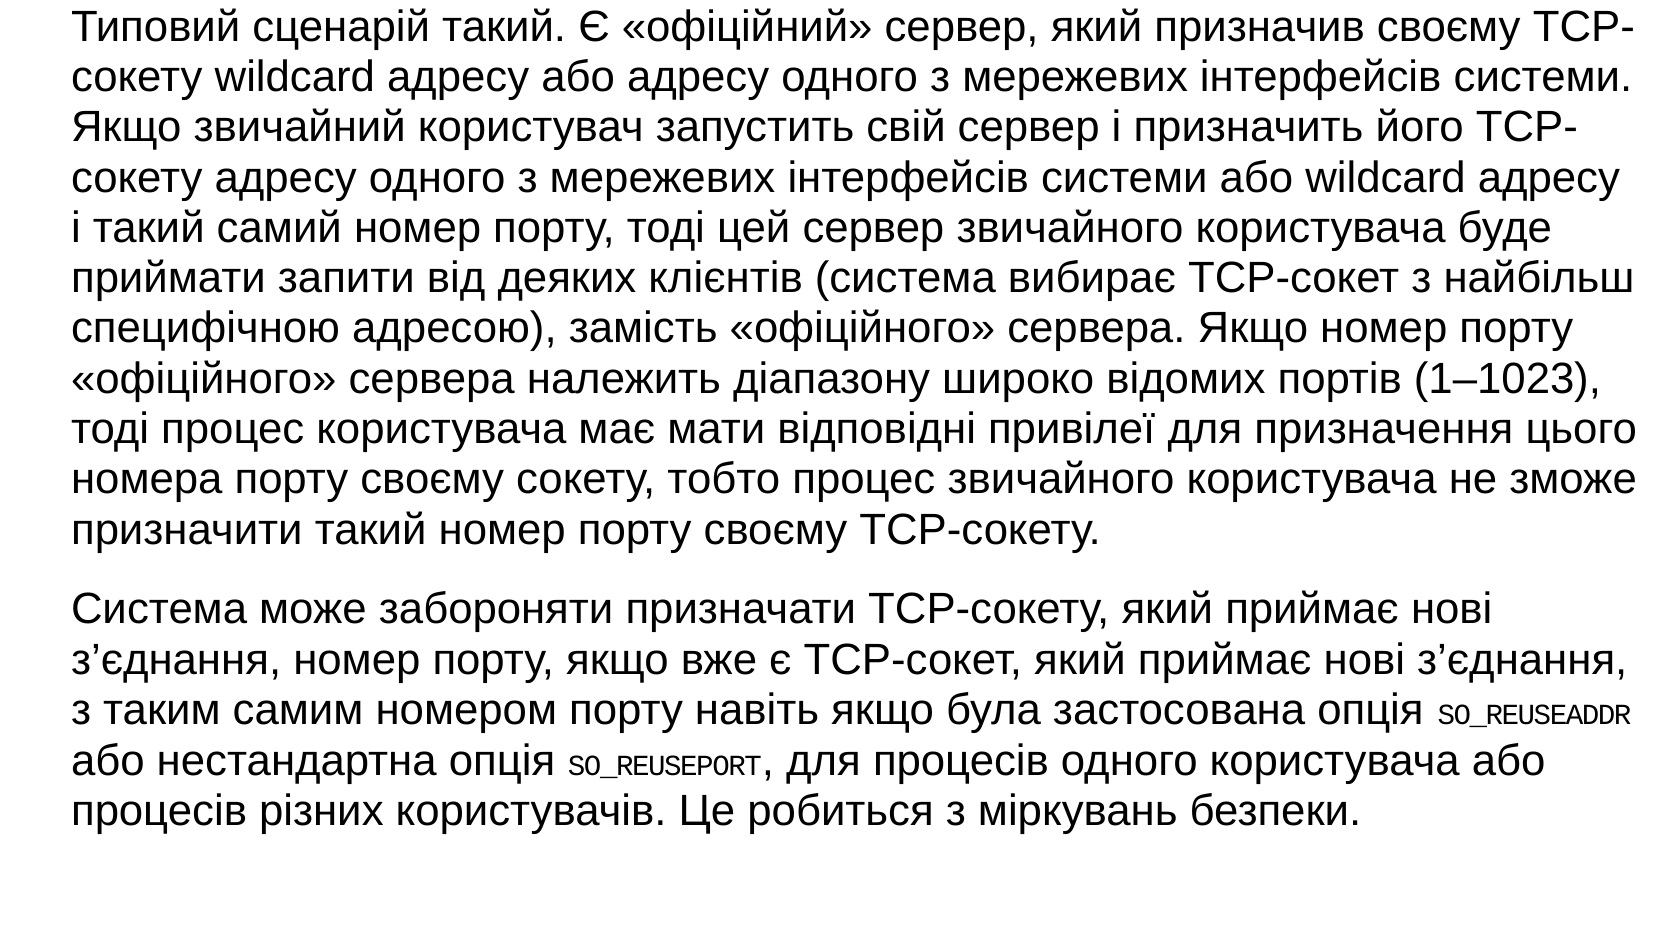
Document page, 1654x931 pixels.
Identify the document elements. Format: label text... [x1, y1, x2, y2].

list Типовий сценарій такий. Є «офіційний» сервер, який призначив своєму TCP-сокету wildcard адресу або адресу одного з мережевих інтерфейсів системи. Якщо звичайний користувач запустить свій сервер і призначить його TCP-сокету адресу одного з мережевих інтерфейсів системи або wildcard адресу і такий самий номер порту, тоді цей сервер звичайного користувача буде приймати запити від деяких клієнтів (система вибирає TCP-сокет з найбільш специфічною адресою), замість «офіційного» сервера. Якщо номер порту «офіційного» сервера належить діапазону широко відомих портів (1–1023), тоді процес користувача має мати відповідні привілеї для призначення цього номера порту своєму сокету, тобто процес звичайного користувача не зможе призначити такий номер порту своєму TCP-сокету. [12, 0, 1642, 553]
list Система може забороняти призначати TCP-сокету, який приймає нові з’єднання, номер порту, якщо вже є TCP-сокет, який приймає нові з’єднання, з таким самим номером порту навіть якщо була застосована опція SO_REUSEADDR або нестандартна опція SO_REUSEPORT, для процесів одного користувача або процесів різних користувачів. Це робиться з міркувань безпеки. [12, 583, 1642, 834]
